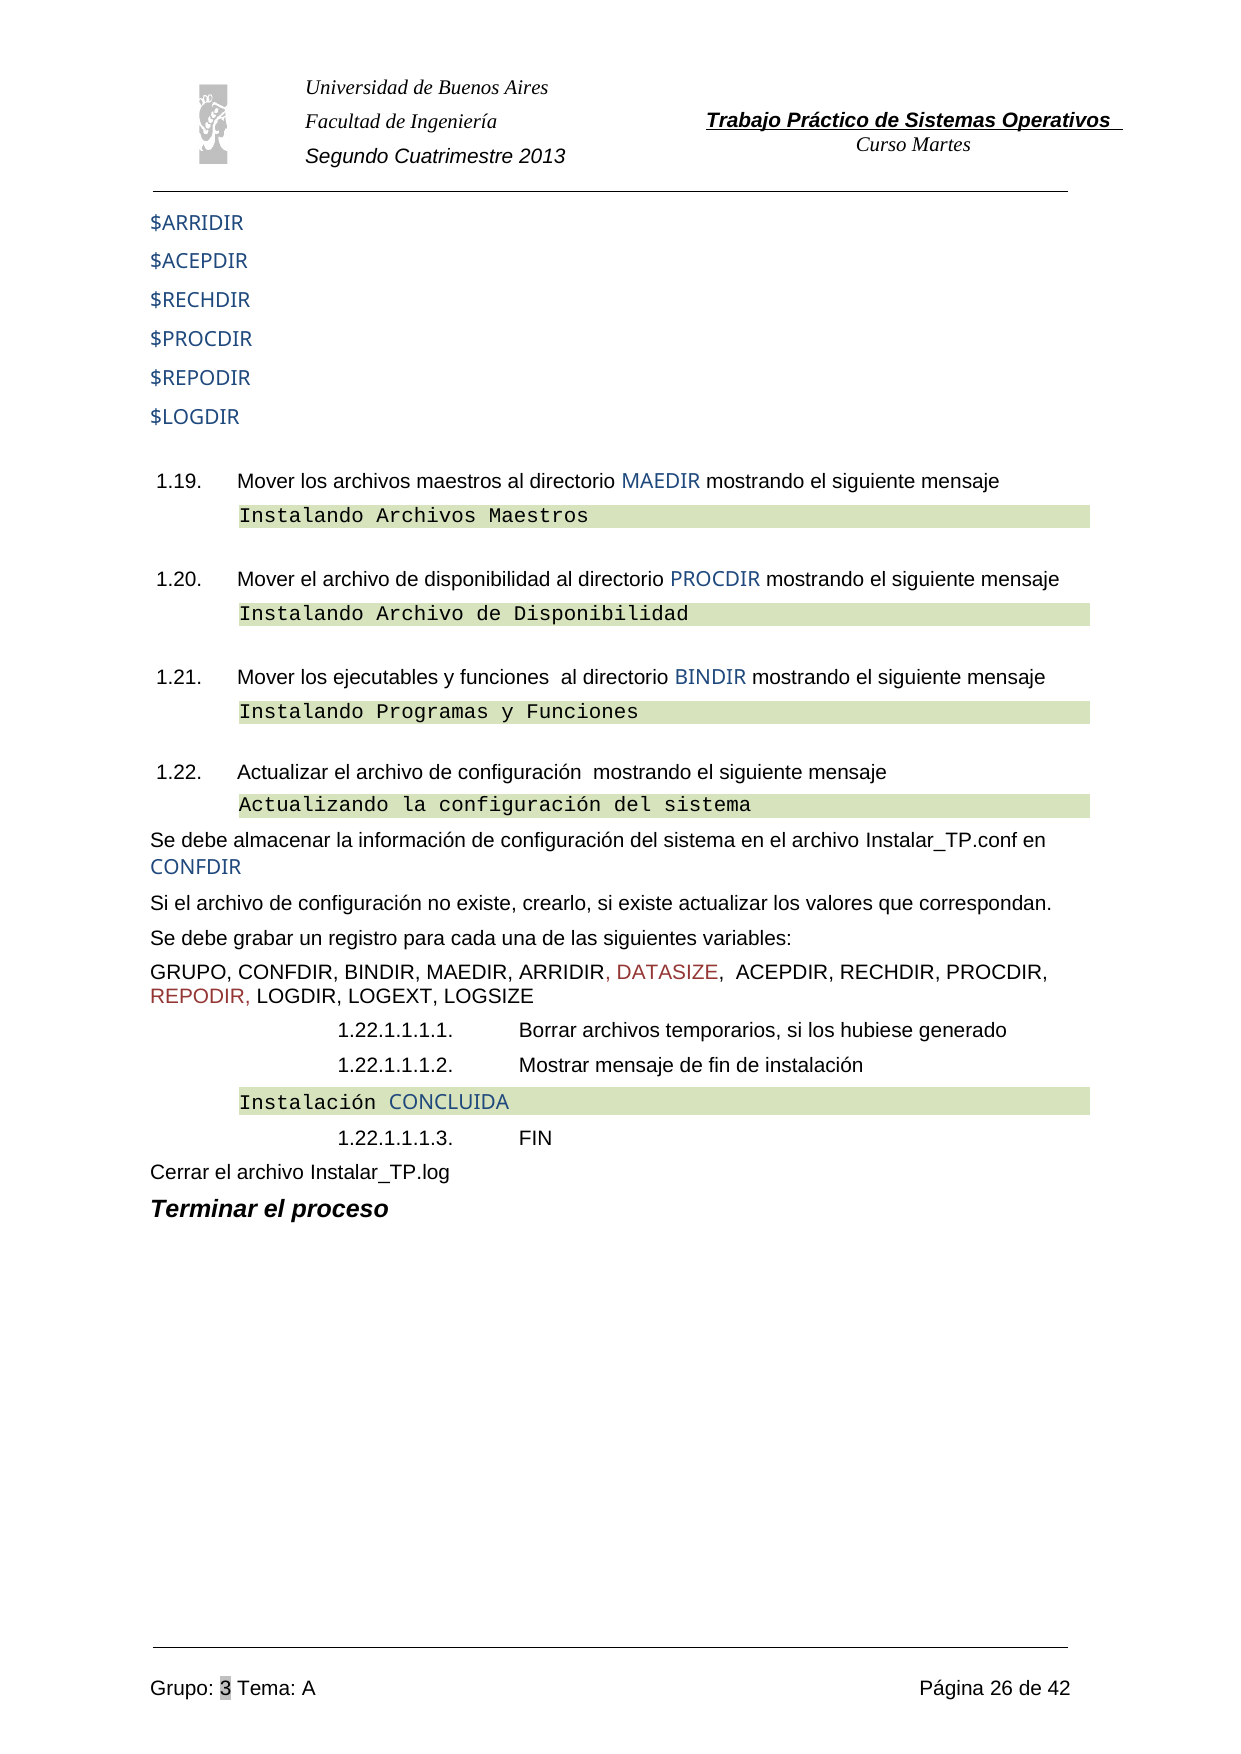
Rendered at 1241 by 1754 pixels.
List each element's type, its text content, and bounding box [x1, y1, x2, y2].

text $ARRIDIR [150, 208, 1090, 236]
text $ACEPDIR [150, 247, 1090, 275]
text Instalando Programas y Funciones [239, 701, 1090, 724]
text Terminar el proceso [150, 1194, 1090, 1223]
list Mostrar mensaje de fin de instalación [337, 1052, 1090, 1076]
text Instalando Archivos Maestros [239, 505, 1090, 528]
list Borrar archivos temporarios, si los hubiese generado [337, 1018, 1090, 1042]
list Mover el archivo de disponibilidad al directorio PROCDIR mostrando el siguiente mensaje [150, 564, 1090, 592]
text Se debe grabar un registro para cada una de las siguientes variables: [150, 925, 1090, 949]
list Mover los archivos maestros al directorio MAEDIR mostrando el siguiente mensaje [150, 466, 1090, 494]
text GRUPO, CONFDIR, BINDIR, MAEDIR, ARRIDIR, DATASIZE, ACEPDIR, RECHDIR, PROCDIR, REPODIR, LOGDIR, LOGEXT, LOGSIZE [150, 960, 1090, 1008]
text $RECHDIR [150, 286, 1090, 314]
list Actualizar el archivo de configuración mostrando el siguiente mensaje [150, 760, 1090, 784]
text $PROCDIR [150, 324, 1090, 353]
text $LOGDIR [150, 402, 1090, 431]
list FIN [337, 1126, 1090, 1150]
text Si el archivo de configuración no existe, crearlo, si existe actualizar los valores que correspondan. [150, 891, 1090, 915]
text Instalación CONCLUIDA [239, 1087, 1090, 1115]
picture [198, 82, 231, 166]
list Mover los ejecutables y funciones al directorio BINDIR mostrando el siguiente mensaje [150, 662, 1090, 690]
text Cerrar el archivo Instalar_TP.log [150, 1160, 1090, 1184]
text Se debe almacenar la información de configuración del sistema en el archivo Instalar_TP.conf en CONFDIR [150, 828, 1090, 881]
text $REPODIR [150, 363, 1090, 392]
text Actualizando la configuración del sistema [239, 794, 1090, 818]
text Instalando Archivo de Disponibilidad [239, 603, 1090, 626]
